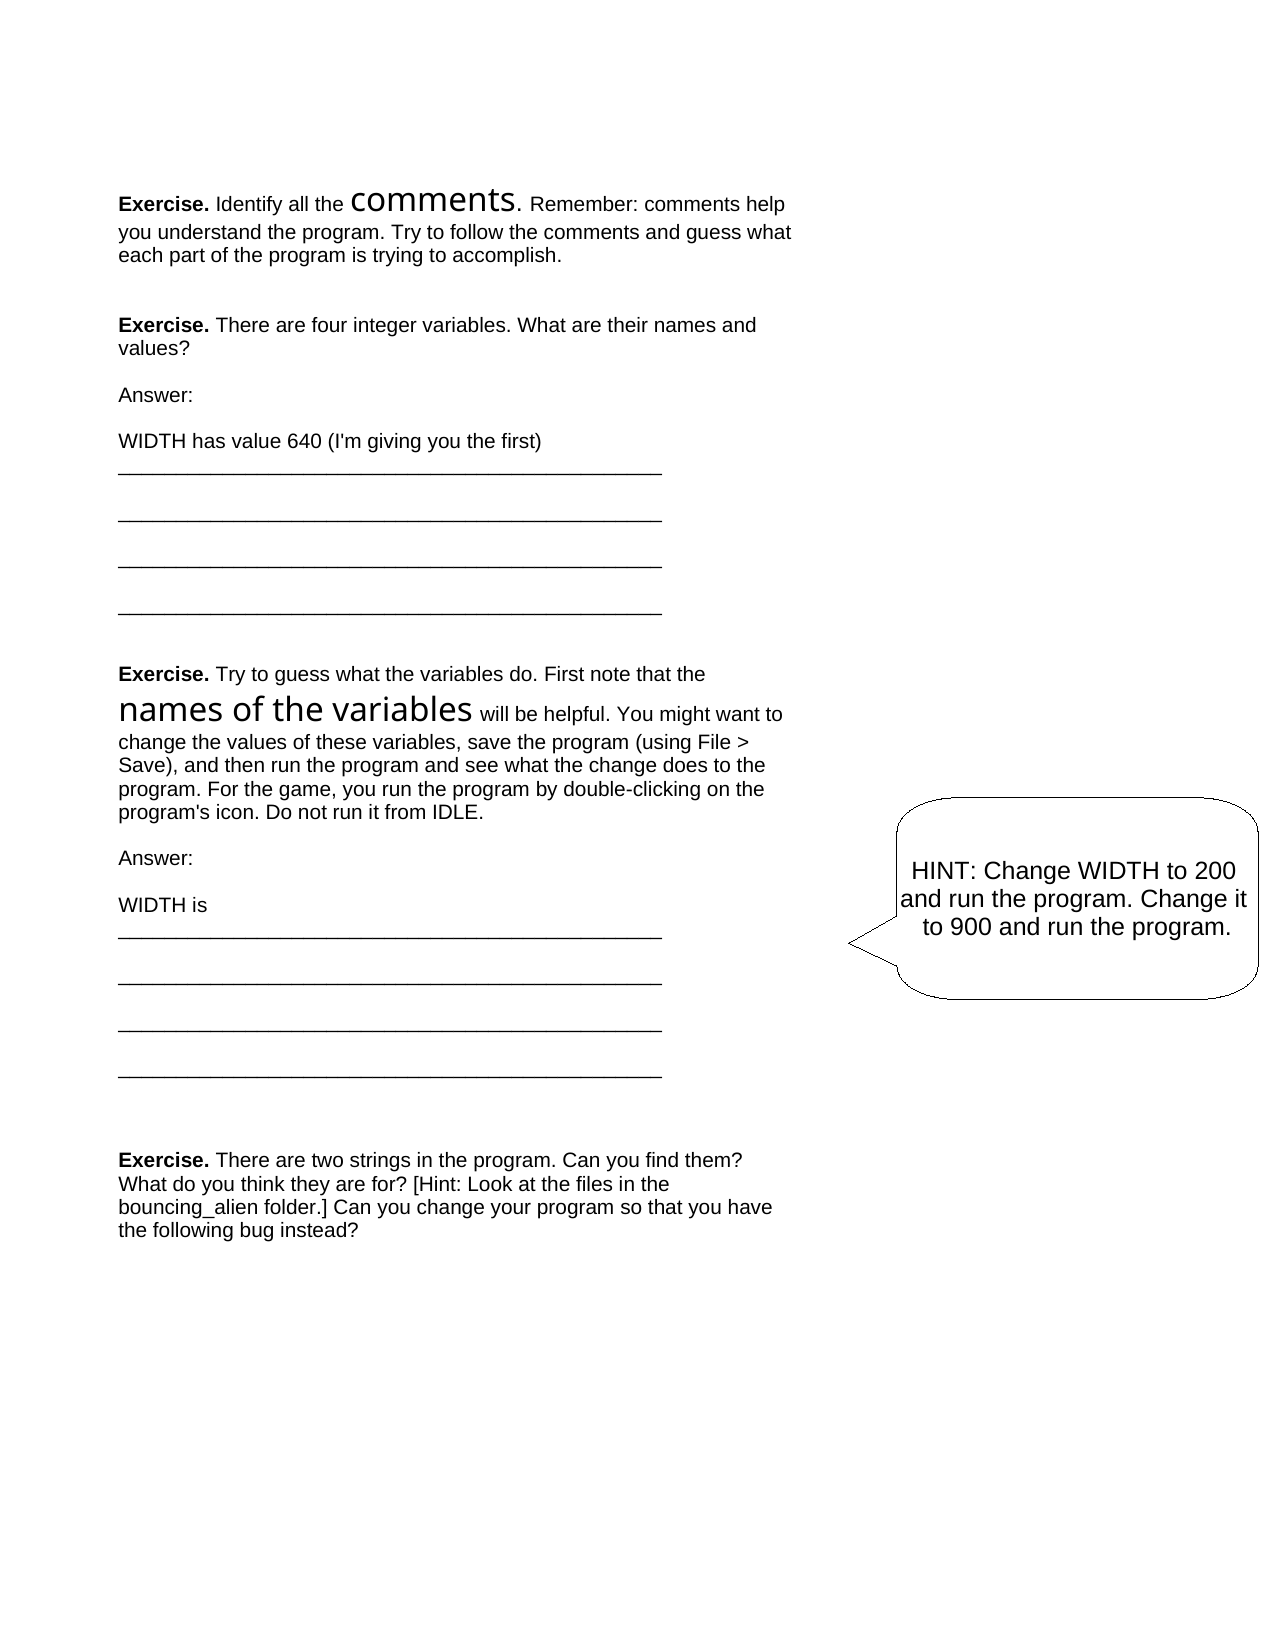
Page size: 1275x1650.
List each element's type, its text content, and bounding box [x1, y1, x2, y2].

text _______________________________________________ [118, 1009, 793, 1033]
text WIDTH has value 640 (I'm giving you the first) [118, 430, 793, 453]
text Answer: [118, 383, 793, 407]
text _______________________________________________ [118, 499, 793, 523]
text Answer: [118, 847, 793, 870]
text Exercise. There are two strings in the program. Can you find them? What do you think they are for? [Hint: Look at the files in the bouncing_alien folder.] Can you change your program so that you have the following bug instead? [118, 1149, 793, 1242]
text Exercise. Identify all the comments. Remember: comments help you understand the program. Try to follow the comments and guess what each part of the program is trying to accomplish. [118, 175, 793, 267]
text Exercise. There are four integer variables. What are their names and values? [118, 314, 793, 360]
text _______________________________________________ [118, 546, 793, 569]
text Exercise. Try to guess what the variables do. First note that the names of the variables will be helpful. You might want to change the values of these variables, save the program (using File > Save), and then run the program and see what the change does to the program. For the game, you run the program by double-clicking on the program's icon. Do not run it from IDLE. [118, 662, 793, 824]
text _______________________________________________ [118, 592, 793, 616]
text _______________________________________________ [118, 963, 793, 986]
text _______________________________________________ [118, 917, 793, 940]
text WIDTH is [118, 893, 793, 917]
text _______________________________________________ [118, 1056, 793, 1079]
text _______________________________________________ [118, 453, 793, 476]
